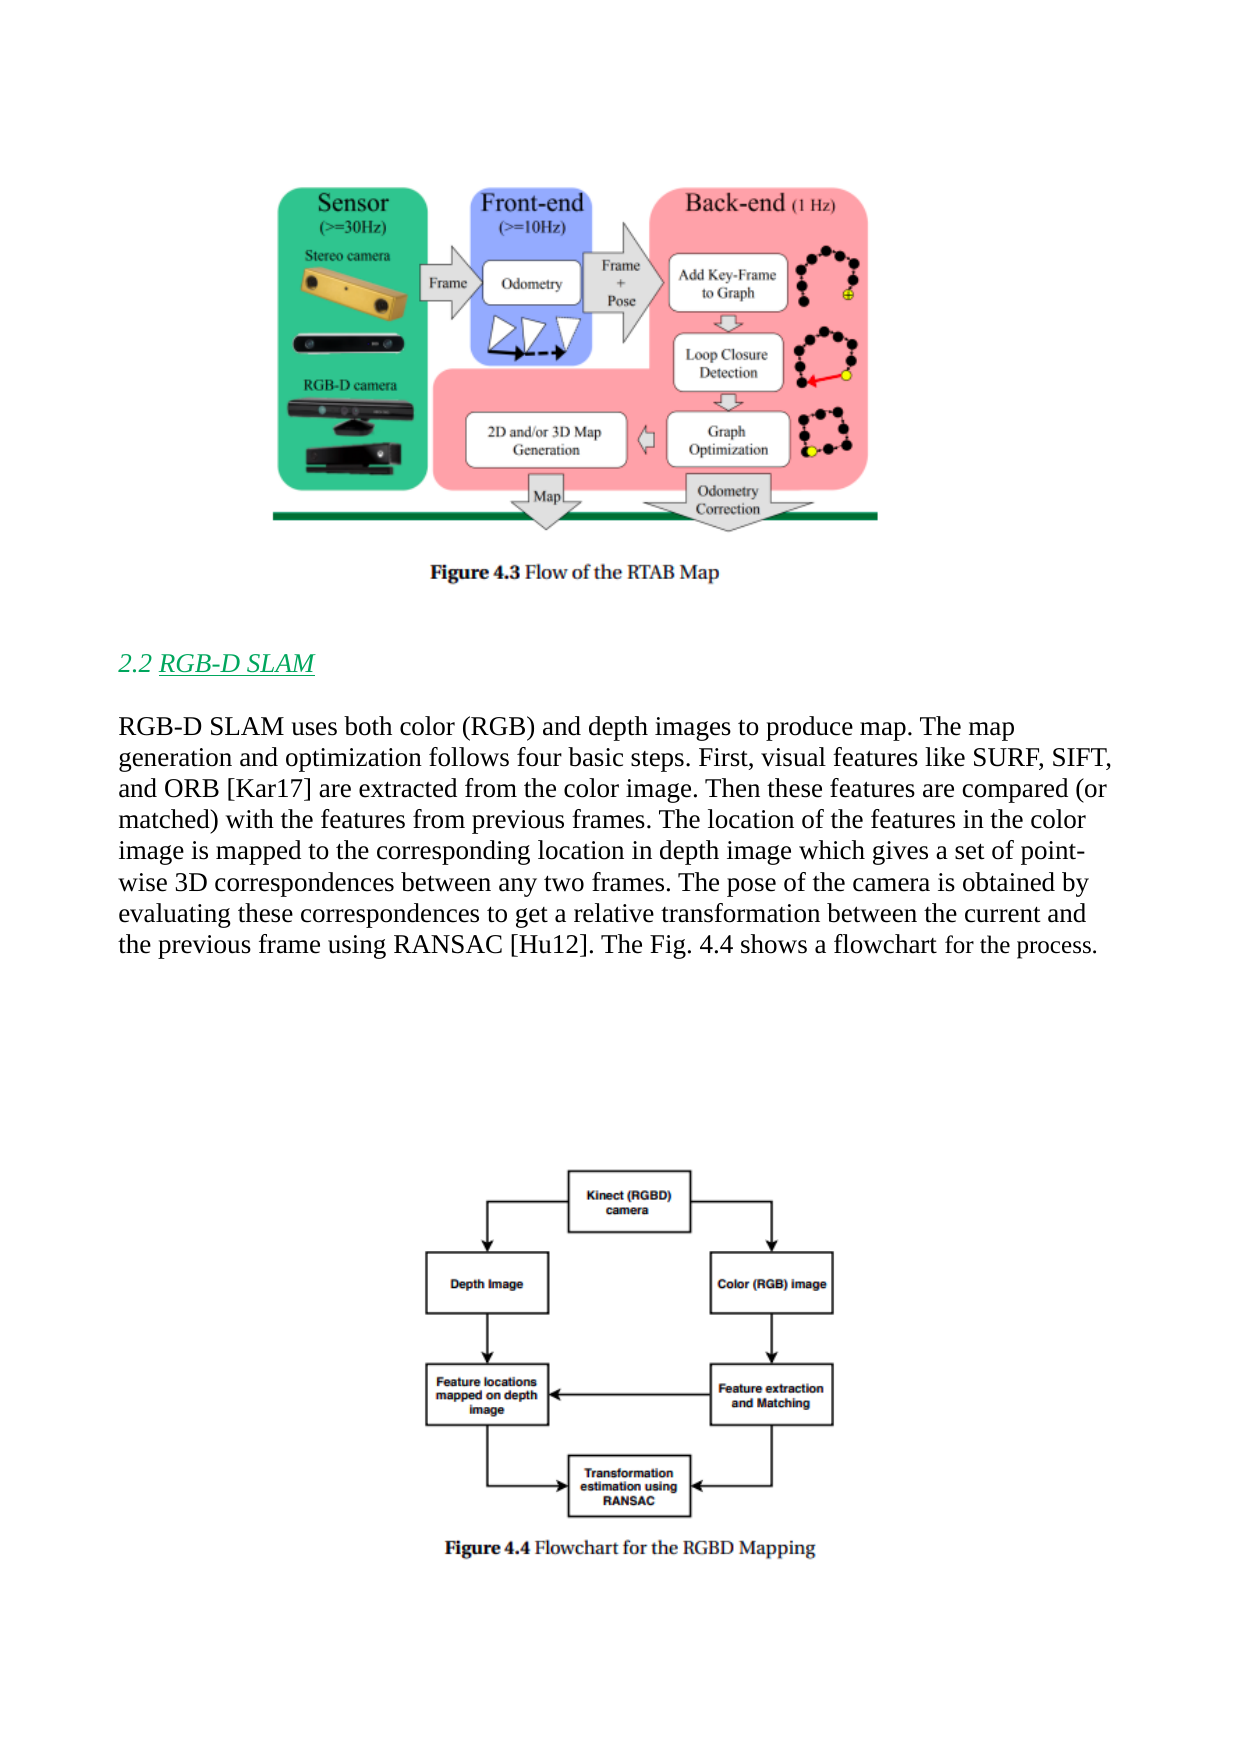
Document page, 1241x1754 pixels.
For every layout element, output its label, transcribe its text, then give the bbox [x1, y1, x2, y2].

picture [375, 1131, 883, 1574]
text RGB-D SLAM uses both color (RGB) and depth images to produce map. The map generation and optimization follows four basic steps. First, visual features like SURF, SIFT, and ORB [Kar17] are extracted from the color image. Then these features are compared (or matched) with the features from previous frames. The location of the features in the color image is mapped to the corresponding location in depth image which gives a set of point-wise 3D correspondences between any two frames. The pose of the camera is obtained by evaluating these correspondences to get a relative transformation between the current and the previous frame using RANSAC [Hu12]. The Fig. 4.4 shows a flowchart for the process. [118, 710, 1122, 959]
text 2.2 RGB-D SLAM [118, 648, 1122, 679]
picture [230, 140, 920, 625]
